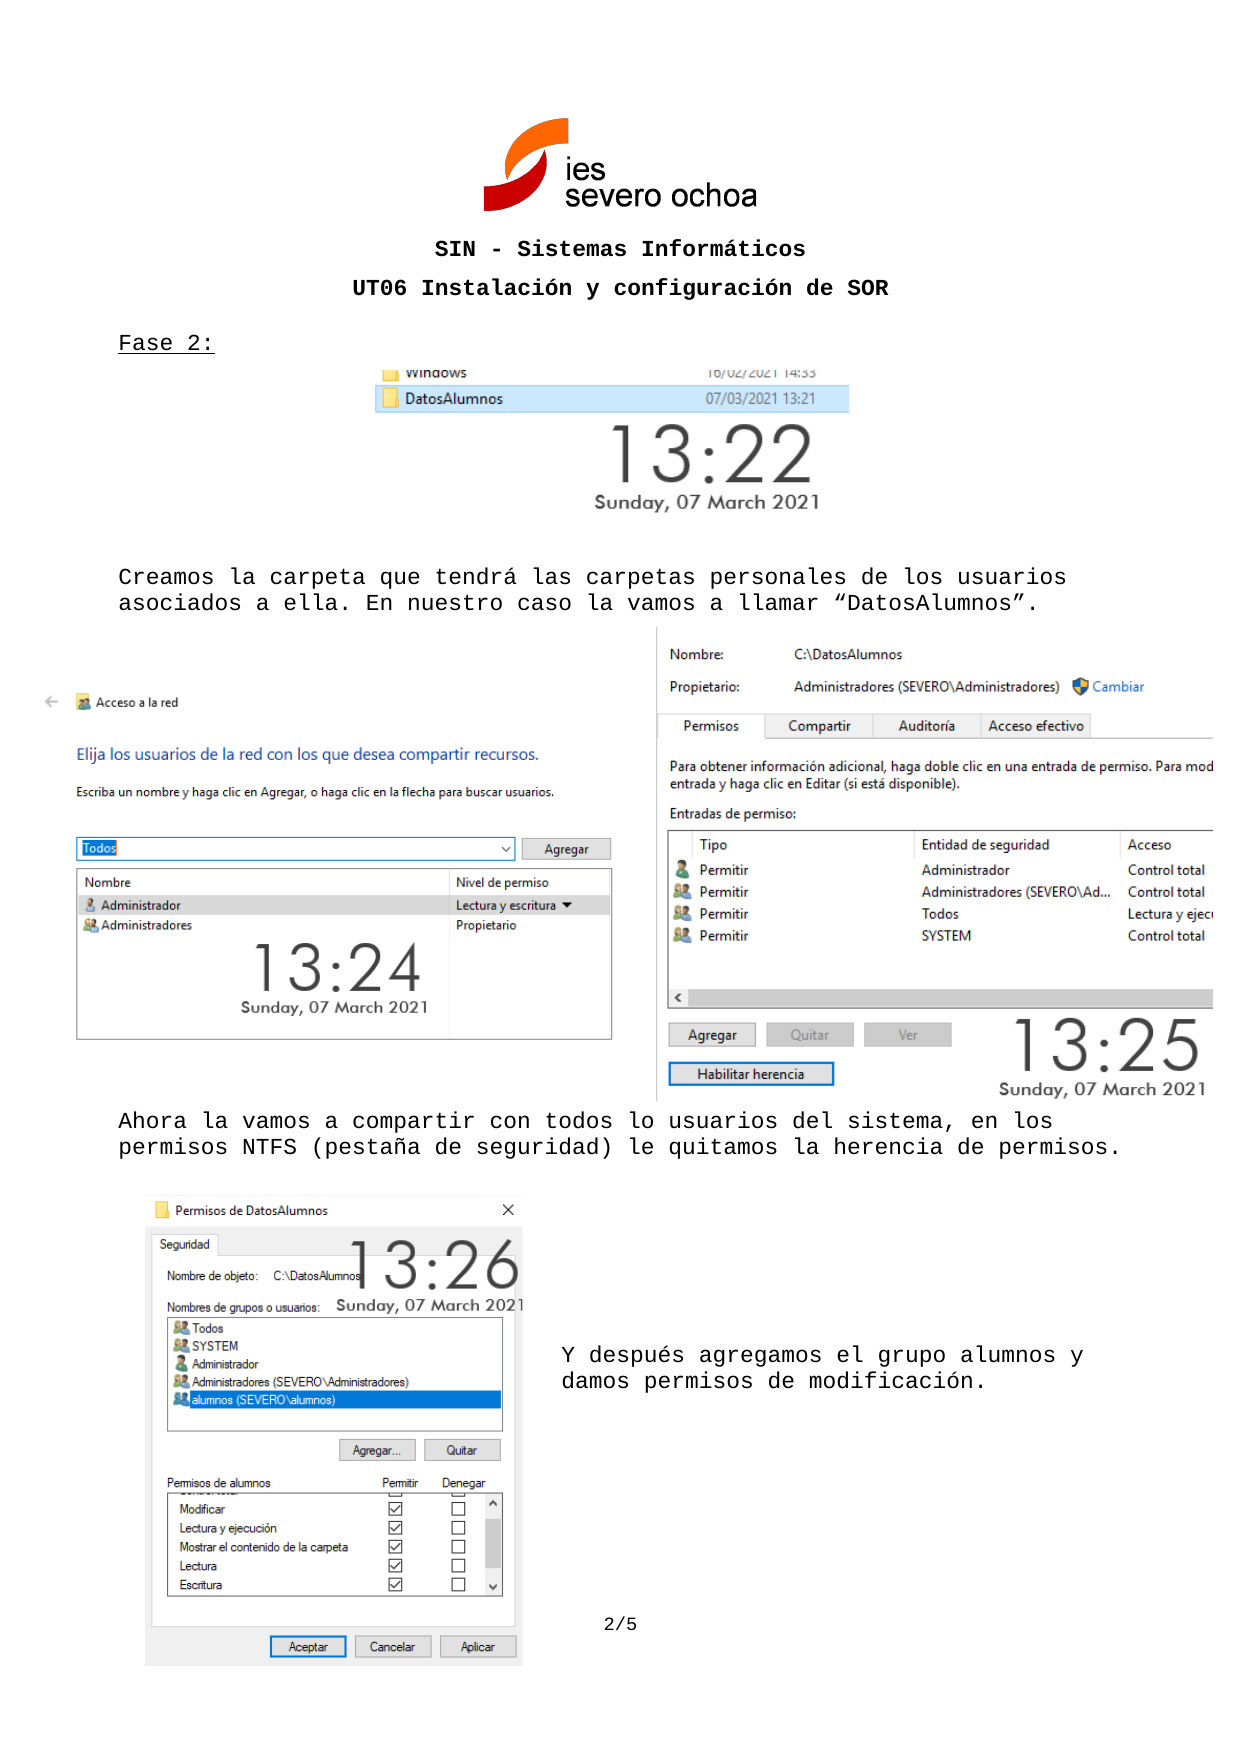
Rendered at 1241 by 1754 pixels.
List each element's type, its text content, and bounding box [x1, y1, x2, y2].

text [118, 1343, 145, 1395]
picture [42, 687, 631, 1044]
picture [483, 118, 757, 211]
text Ahora la vamos a compartir con todos lo usuarios del sistema, en los permisos NTFS (pestaña de seguridad) le quitamos la herencia de permisos. [118, 1110, 1122, 1162]
text Y después agregamos el grupo alumnos y damos permisos de modificación. [523, 1343, 1122, 1395]
text Fase 2: [118, 332, 1122, 357]
picture [145, 1195, 523, 1666]
picture [656, 627, 1213, 1101]
picture [369, 370, 850, 524]
text Creamos la carpeta que tendrá las carpetas personales de los usuarios asociados a ella. En nuestro caso la vamos a llamar “DatosAlumnos”. [118, 565, 1122, 617]
